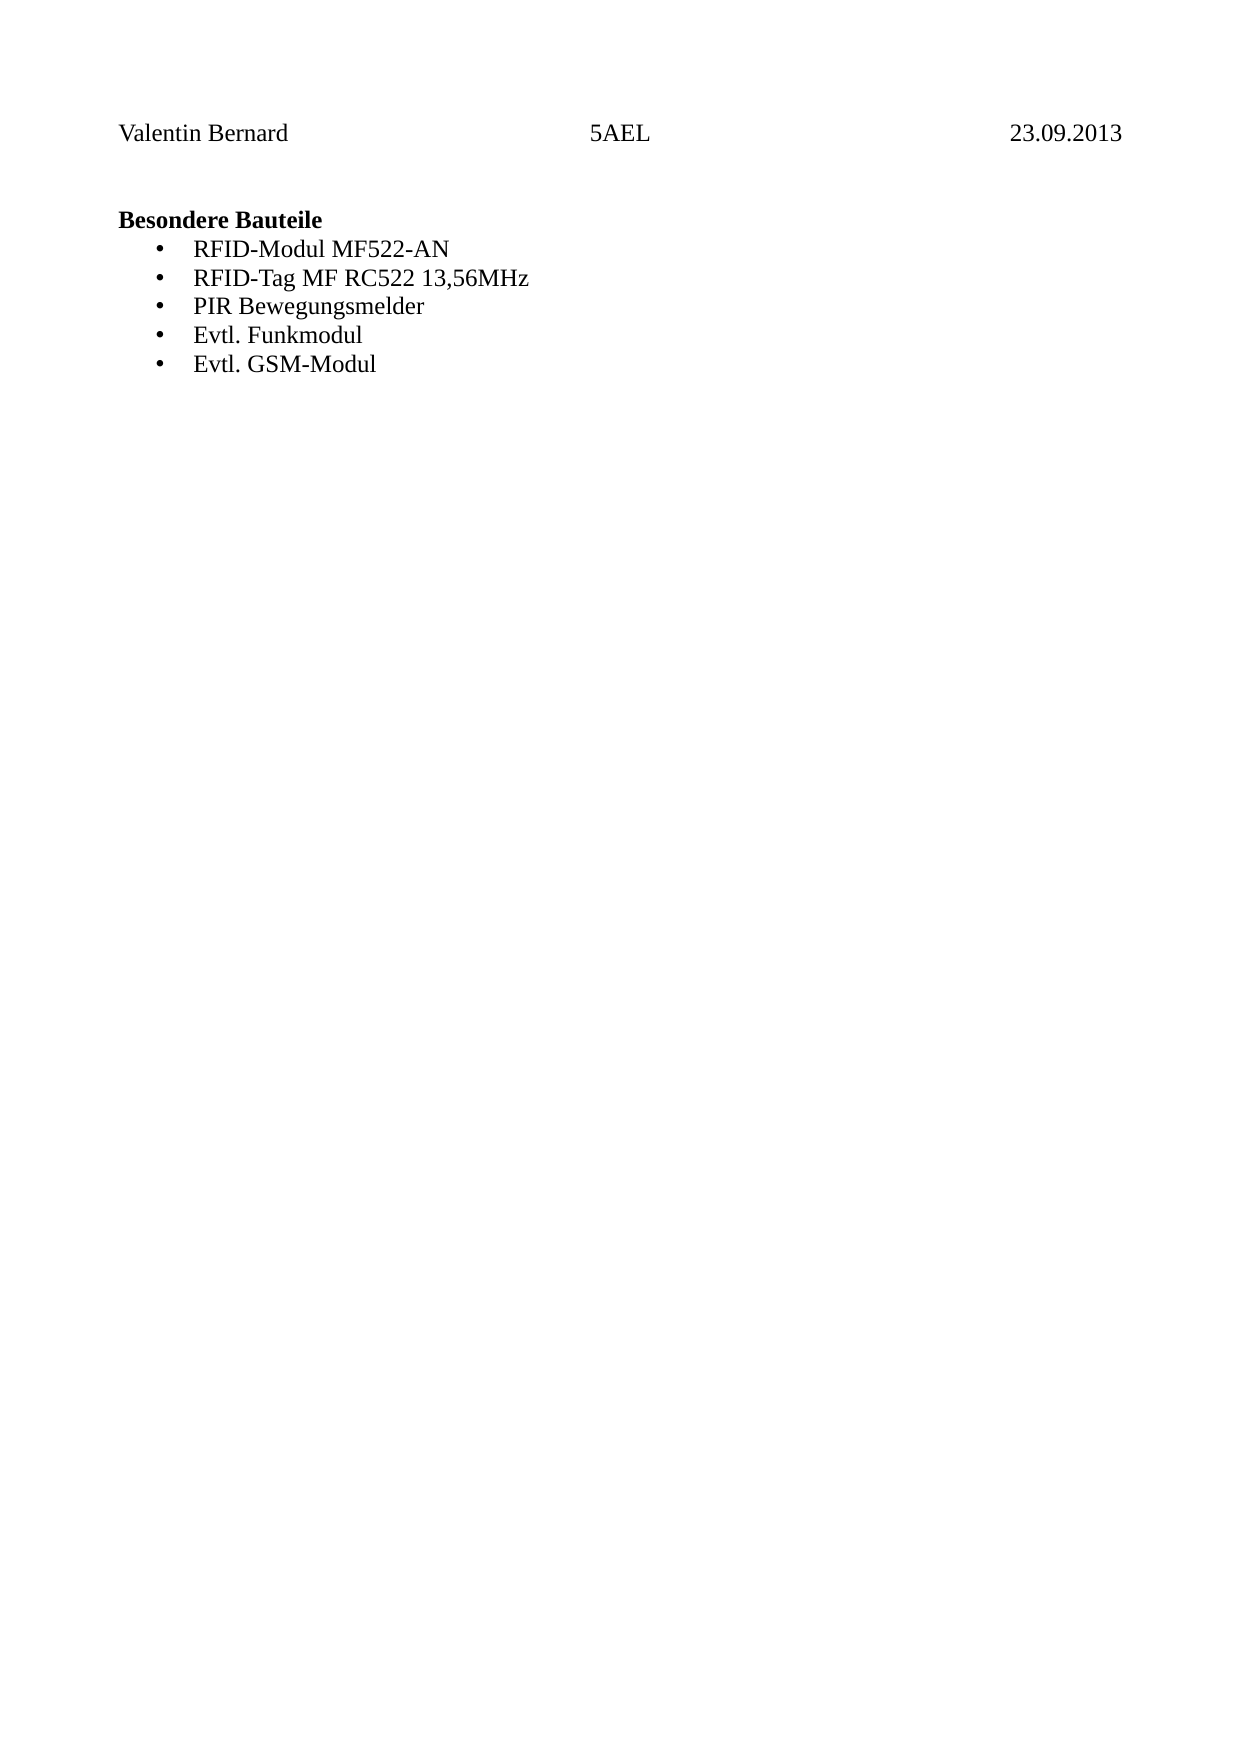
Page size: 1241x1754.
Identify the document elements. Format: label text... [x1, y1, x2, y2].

text Besondere Bauteile [118, 205, 1122, 234]
list RFID-Tag MF RC522 13,56MHz [156, 263, 1122, 291]
list PIR Bewegungsmelder [156, 291, 1122, 320]
list RFID-Modul MF522-AN [156, 234, 1122, 263]
list Evtl. Funkmodul [156, 320, 1122, 349]
list Evtl. GSM-Modul [156, 349, 1122, 378]
